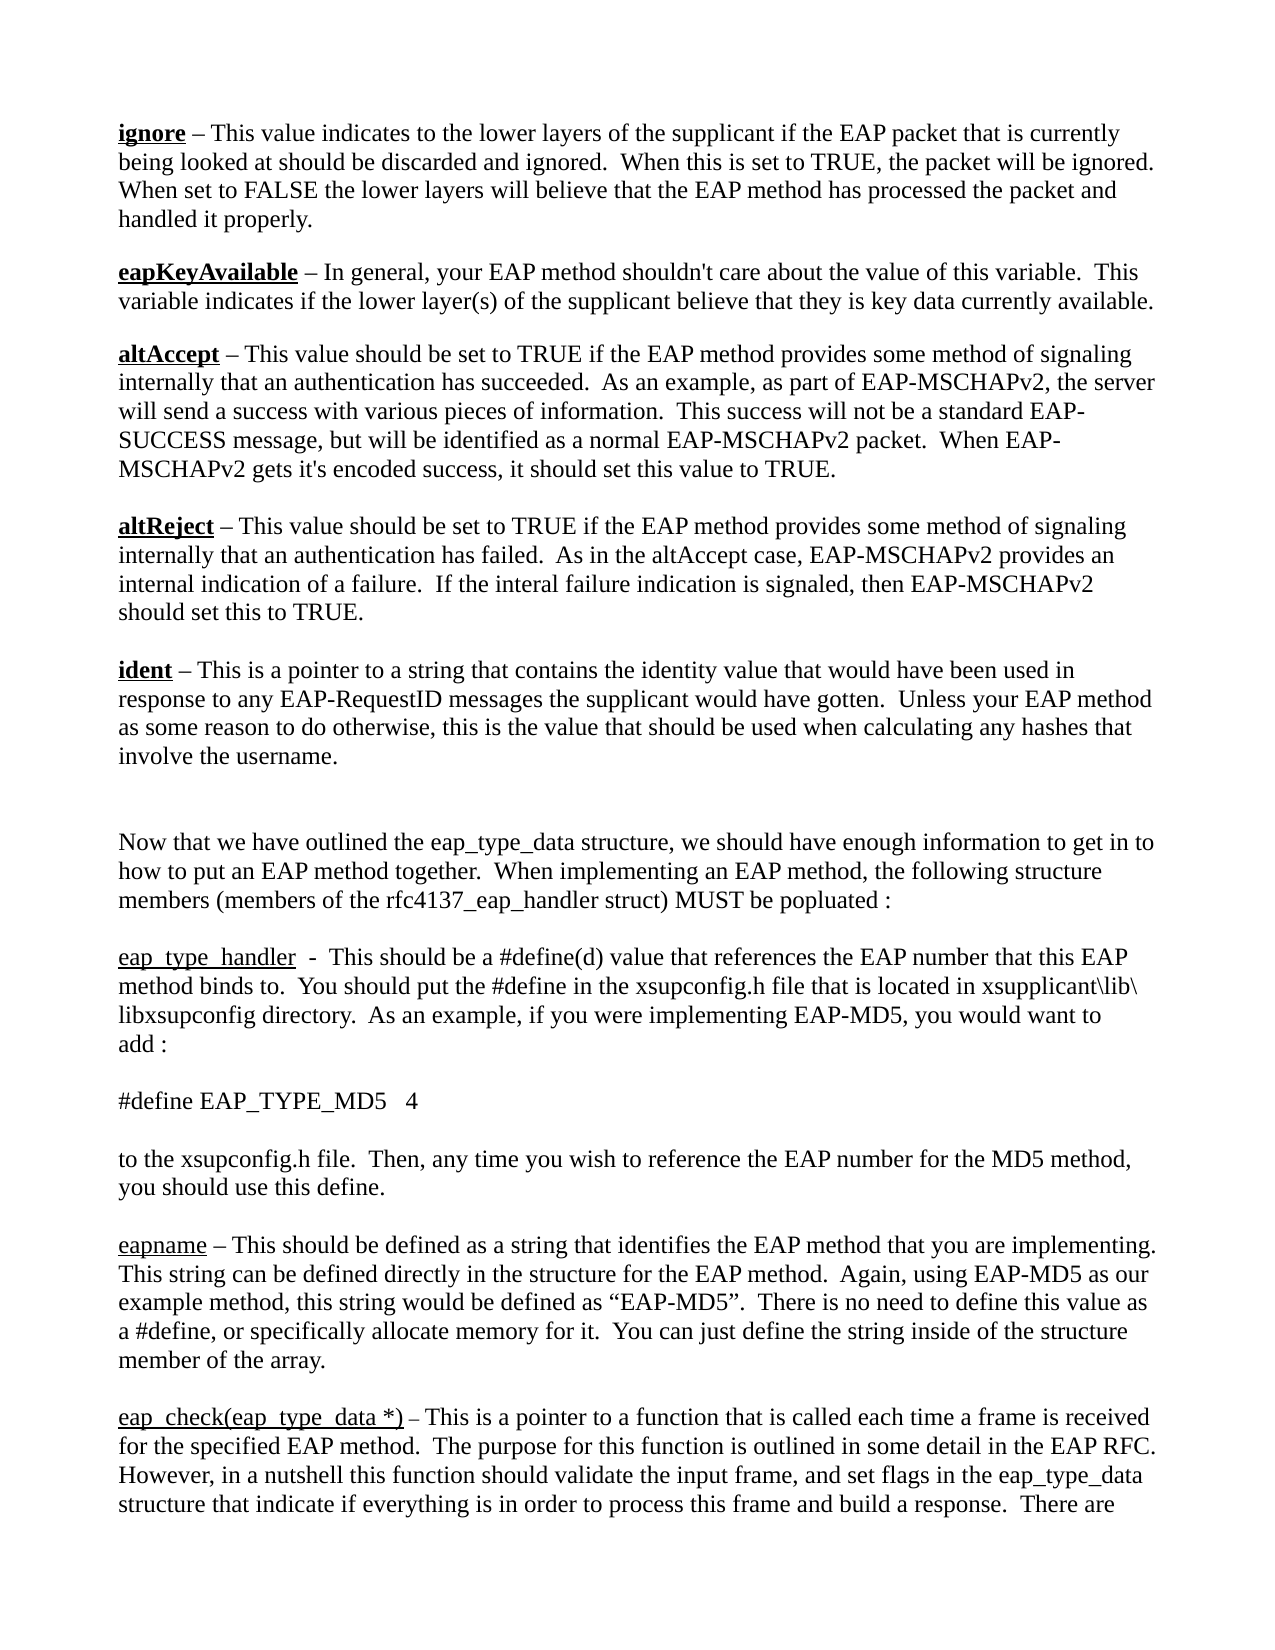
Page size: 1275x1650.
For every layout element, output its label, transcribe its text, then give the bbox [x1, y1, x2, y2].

text eapname – This should be defined as a string that identifies the EAP method that you are implementing. This string can be defined directly in the structure for the EAP method. Again, using EAP-MD5 as our example method, this string would be defined as “EAP-MD5”. There is no need to define this value as a #define, or specifically allocate memory for it. You can just define the string inside of the structure member of the array. [118, 1230, 1157, 1374]
text altAccept – This value should be set to TRUE if the EAP method provides some method of signaling internally that an authentication has succeeded. As an example, as part of EAP-MSCHAPv2, the server will send a success with various pieces of information. This success will not be a standard EAP-SUCCESS message, but will be identified as a normal EAP-MSCHAPv2 packet. When EAP-MSCHAPv2 gets it's encoded success, it should set this value to TRUE. [118, 339, 1157, 482]
text ignore – This value indicates to the lower layers of the supplicant if the EAP packet that is currently being looked at should be discarded and ignored. When this is set to TRUE, the packet will be ignored. When set to FALSE the lower layers will believe that the EAP method has processed the packet and handled it properly. [118, 118, 1157, 233]
text eap_type_handler - This should be a #define(d) value that references the EAP number that this EAP method binds to. You should put the #define in the xsupconfig.h file that is located in xsupplicant\lib\libxsupconfig directory. As an example, if you were implementing EAP-MD5, you would want to add : [118, 942, 1157, 1057]
text ident – This is a pointer to a string that contains the identity value that would have been used in response to any EAP-RequestID messages the supplicant would have gotten. Unless your EAP method as some reason to do otherwise, this is the value that should be used when calculating any hashes that involve the username. [118, 655, 1157, 770]
text altReject – This value should be set to TRUE if the EAP method provides some method of signaling internally that an authentication has failed. As in the altAccept case, EAP-MSCHAPv2 provides an internal indication of a failure. If the interal failure indication is signaled, then EAP-MSCHAPv2 should set this to TRUE. [118, 511, 1157, 626]
text #define EAP_TYPE_MD5 4 [118, 1086, 1157, 1115]
text eapKeyAvailable – In general, your EAP method shouldn't care about the value of this variable. This variable indicates if the lower layer(s) of the supplicant believe that they is key data currently available. [118, 257, 1157, 315]
text eap_check(eap_type_data *) – This is a pointer to a function that is called each time a frame is received for the specified EAP method. The purpose for this function is outlined in some detail in the EAP RFC. However, in a nutshell this function should validate the input frame, and set flags in the eap_type_data structure that indicate if everything is in order to process this frame and build a response. There are [118, 1402, 1157, 1517]
text to the xsupconfig.h file. Then, any time you wish to reference the EAP number for the MD5 method, you should use this define. [118, 1144, 1157, 1201]
text Now that we have outlined the eap_type_data structure, we should have enough information to get in to how to put an EAP method together. When implementing an EAP method, the following structure members (members of the rfc4137_eap_handler struct) MUST be popluated : [118, 827, 1157, 914]
